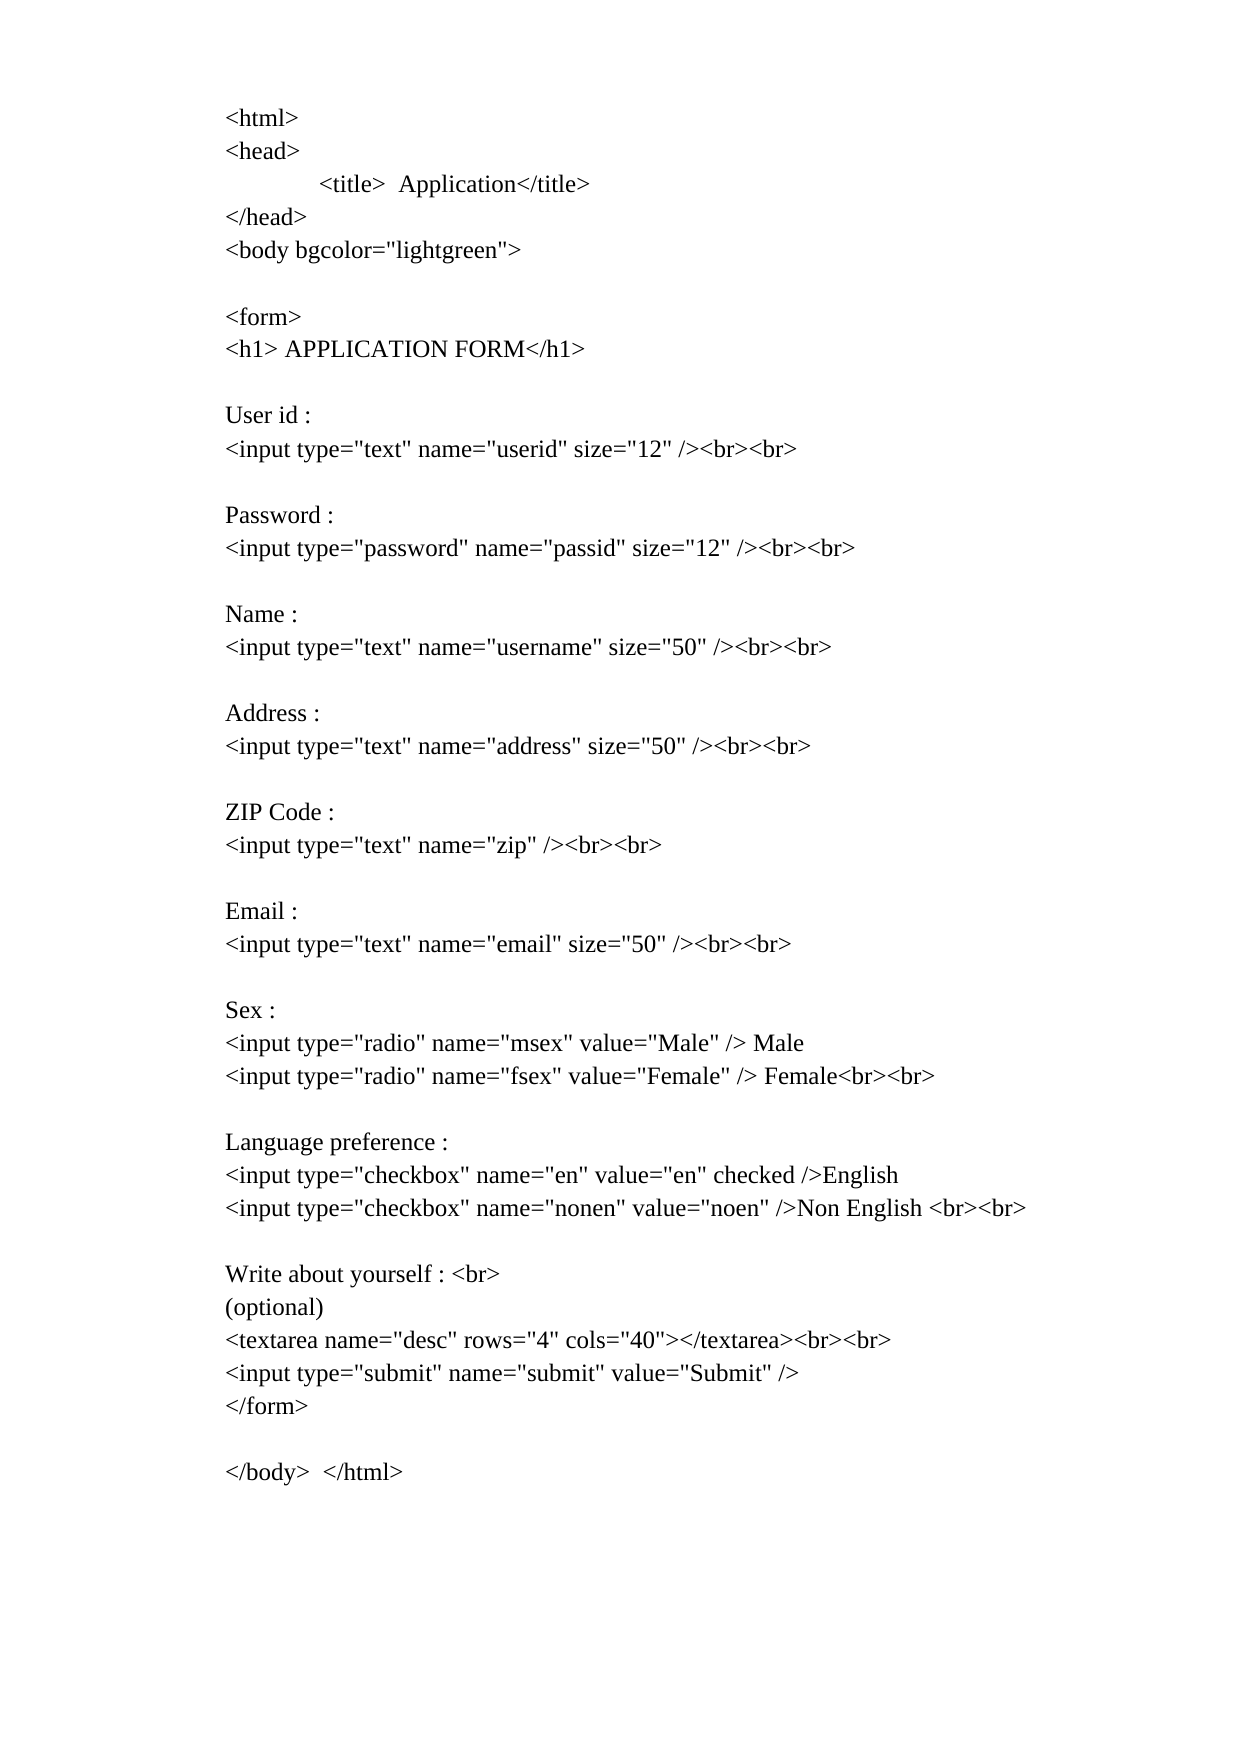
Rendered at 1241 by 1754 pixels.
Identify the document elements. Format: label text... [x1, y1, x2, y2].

list </head> [225, 202, 1048, 231]
list </form> [225, 1391, 1048, 1420]
list <input type="checkbox" name="nonen" value="noen" />Non English <br><br> [225, 1193, 1048, 1222]
list <input type="radio" name="fsex" value="Female" /> Female<br><br> [225, 1061, 1048, 1090]
list Email : [225, 896, 1048, 925]
list Password : [225, 500, 1048, 528]
list <body bgcolor="lightgreen"> [225, 236, 1048, 264]
list <textarea name="desc" rows="4" cols="40"></textarea><br><br> [225, 1325, 1048, 1354]
list <input type="password" name="passid" size="12" /><br><br> [225, 533, 1048, 561]
list <h1> APPLICATION FORM</h1> [225, 334, 1048, 363]
list <input type="submit" name="submit" value="Submit" /> [225, 1358, 1048, 1387]
list <input type="text" name="address" size="50" /><br><br> [225, 731, 1048, 759]
list User id : [225, 401, 1048, 429]
list Address : [225, 698, 1048, 727]
list Language preference : [225, 1127, 1048, 1156]
list <head> [225, 136, 1048, 165]
list <input type="text" name="username" size="50" /><br><br> [225, 632, 1048, 661]
list <title> Application</title> [225, 169, 1048, 198]
list </body> </html> [225, 1457, 1048, 1486]
list <html> [225, 103, 1048, 132]
list <input type="text" name="zip" /><br><br> [225, 830, 1048, 859]
list <input type="text" name="userid" size="12" /><br><br> [225, 434, 1048, 462]
list <input type="radio" name="msex" value="Male" /> Male [225, 1028, 1048, 1057]
list <input type="text" name="email" size="50" /><br><br> [225, 929, 1048, 958]
list (optional) [225, 1292, 1048, 1321]
list <form> [225, 302, 1048, 330]
list Name : [225, 599, 1048, 627]
list <input type="checkbox" name="en" value="en" checked />English [225, 1160, 1048, 1189]
list Write about yourself : <br> [225, 1259, 1048, 1288]
list Sex : [225, 995, 1048, 1024]
list ZIP Code : [225, 797, 1048, 826]
